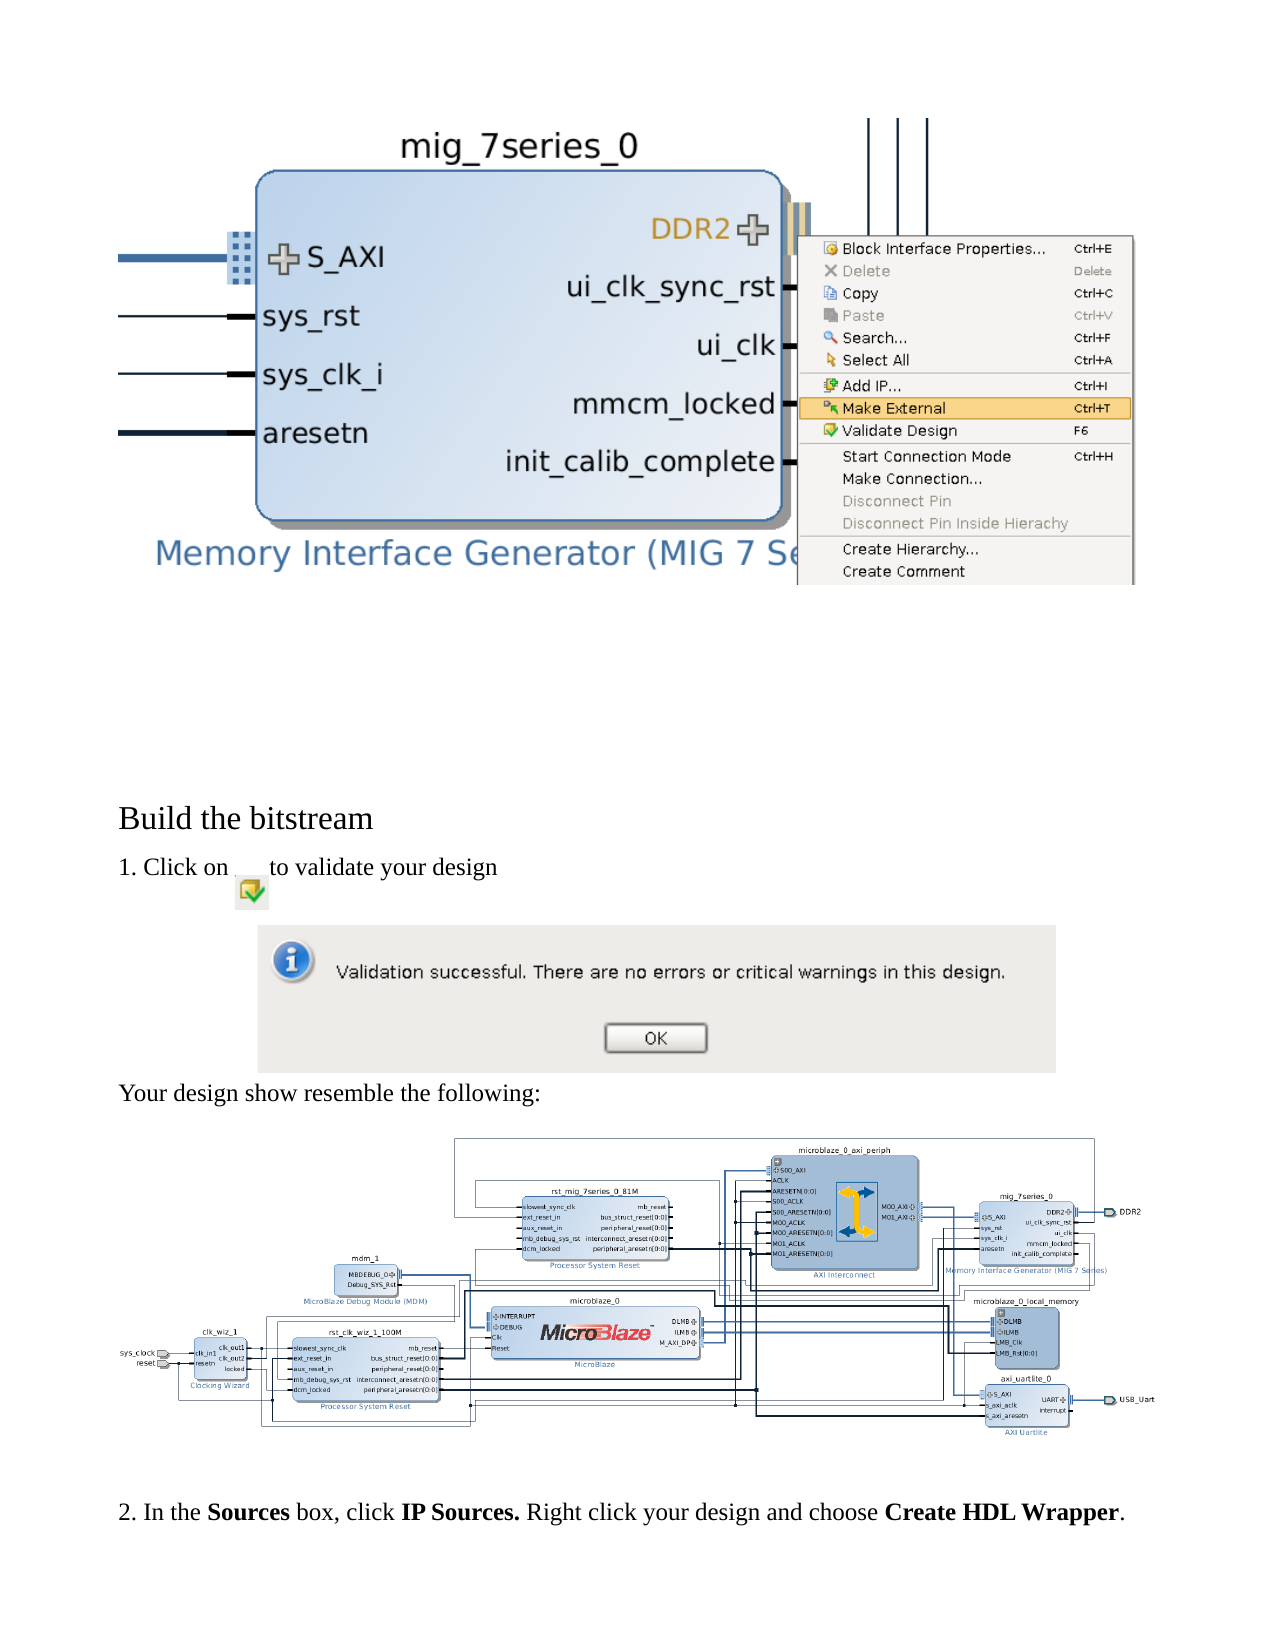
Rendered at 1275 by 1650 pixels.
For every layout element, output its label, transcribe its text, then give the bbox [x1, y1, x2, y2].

text 2. In the Sources box, click IP Sources. Right click your design and choose Create HDL Wrapper. [118, 1497, 1157, 1525]
picture [234, 875, 270, 910]
picture [257, 925, 1056, 1073]
picture [118, 1127, 1157, 1442]
text 1. Click on to validate your design [118, 852, 1157, 909]
subtitle Build the bitstream [118, 756, 1157, 837]
text Your design show resemble the following: [118, 1078, 1157, 1107]
picture [118, 118, 1157, 585]
